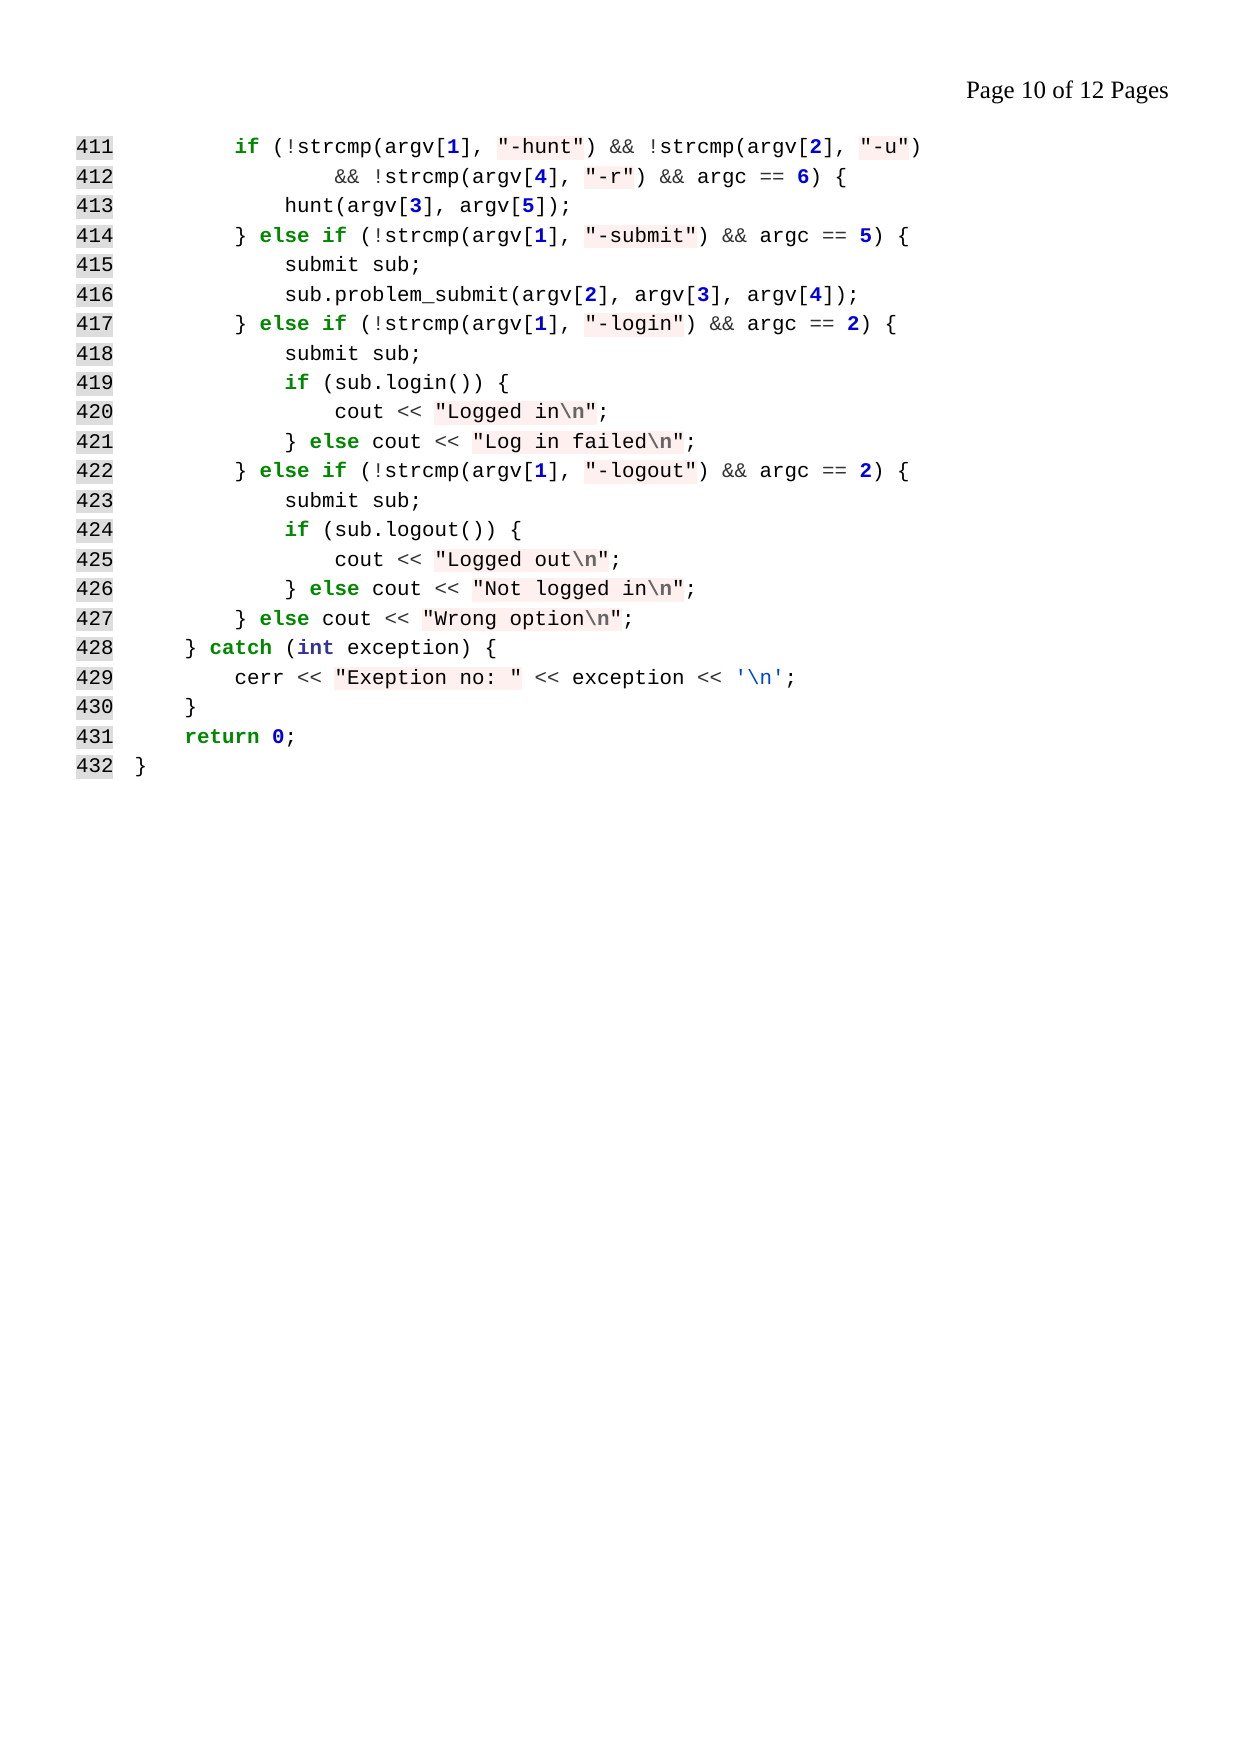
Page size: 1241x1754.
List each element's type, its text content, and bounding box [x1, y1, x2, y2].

table_header if (!strcmp(argv[1], "-hunt") && !strcmp(argv[2], "-u") && !strcmp(argv[4], "-r") && argc == 6) { hunt(argv[3], argv[5]); } else if (!strcmp(argv[1], "-submit") && argc == 5) { submit sub; sub.problem_submit(argv[2], argv[3], argv[4]); } else if (!strcmp(argv[1], "-login") && argc == 2) { submit sub; if (sub.login()) { cout << "Logged in\n"; } else cout << "Log in failed\n"; } else if (!strcmp(argv[1], "-logout") && argc == 2) { submit sub; if (sub.logout()) { cout << "Logged out\n"; } else cout << "Not logged in\n"; } else cout << "Wrong option\n"; } catch (int exception) { cerr << "Exeption no: " << exception << '\n'; } return 0; } [131, 133, 1188, 811]
table_header 411 412 413 414 415 416 417 418 419 420 421 422 423 424 425 426 427 428 429 430 431 432 [73, 133, 131, 811]
